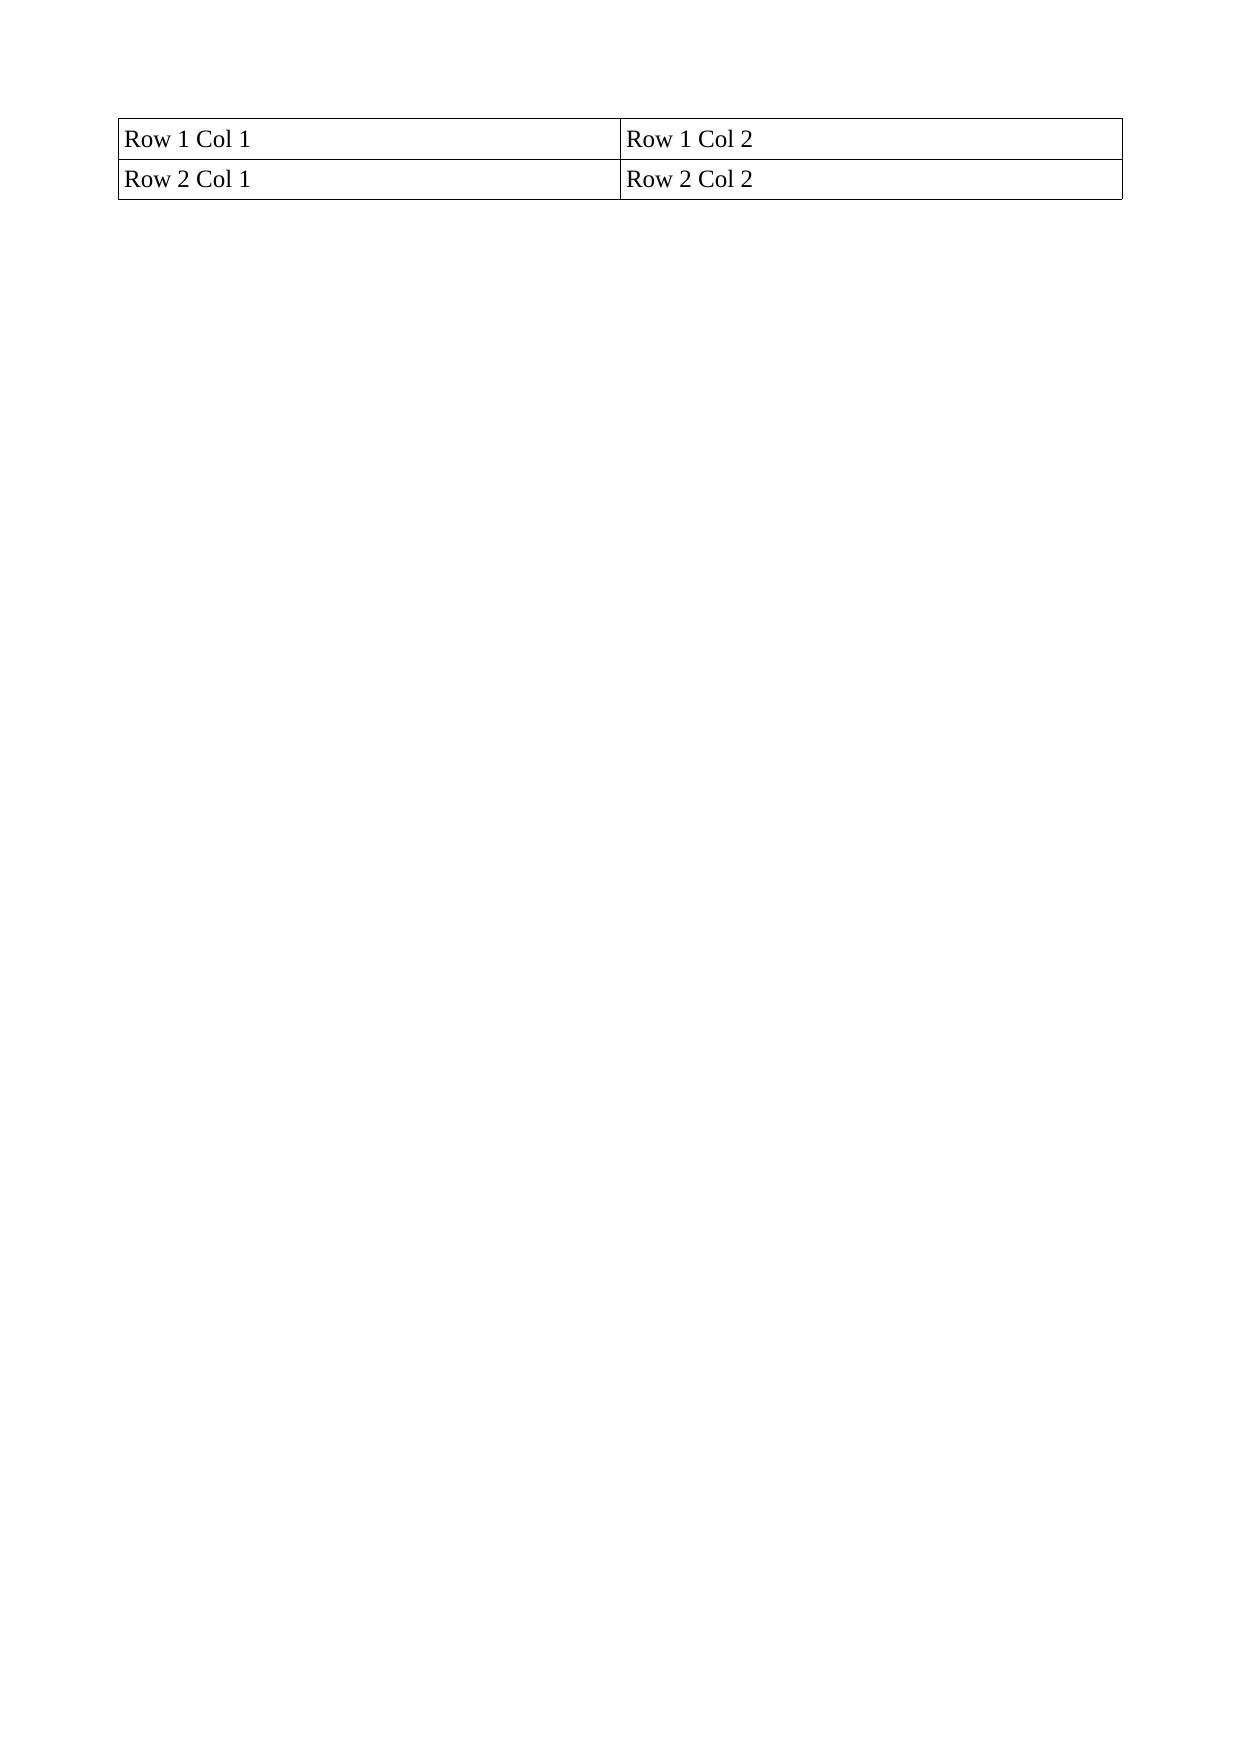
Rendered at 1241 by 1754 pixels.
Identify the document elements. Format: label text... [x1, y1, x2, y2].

table_header Row 1 Col 1 [119, 119, 620, 158]
table_cell Row 2 Col 1 [119, 160, 620, 199]
table_cell Row 2 Col 2 [621, 160, 1122, 199]
table_header Row 1 Col 2 [621, 119, 1122, 158]
